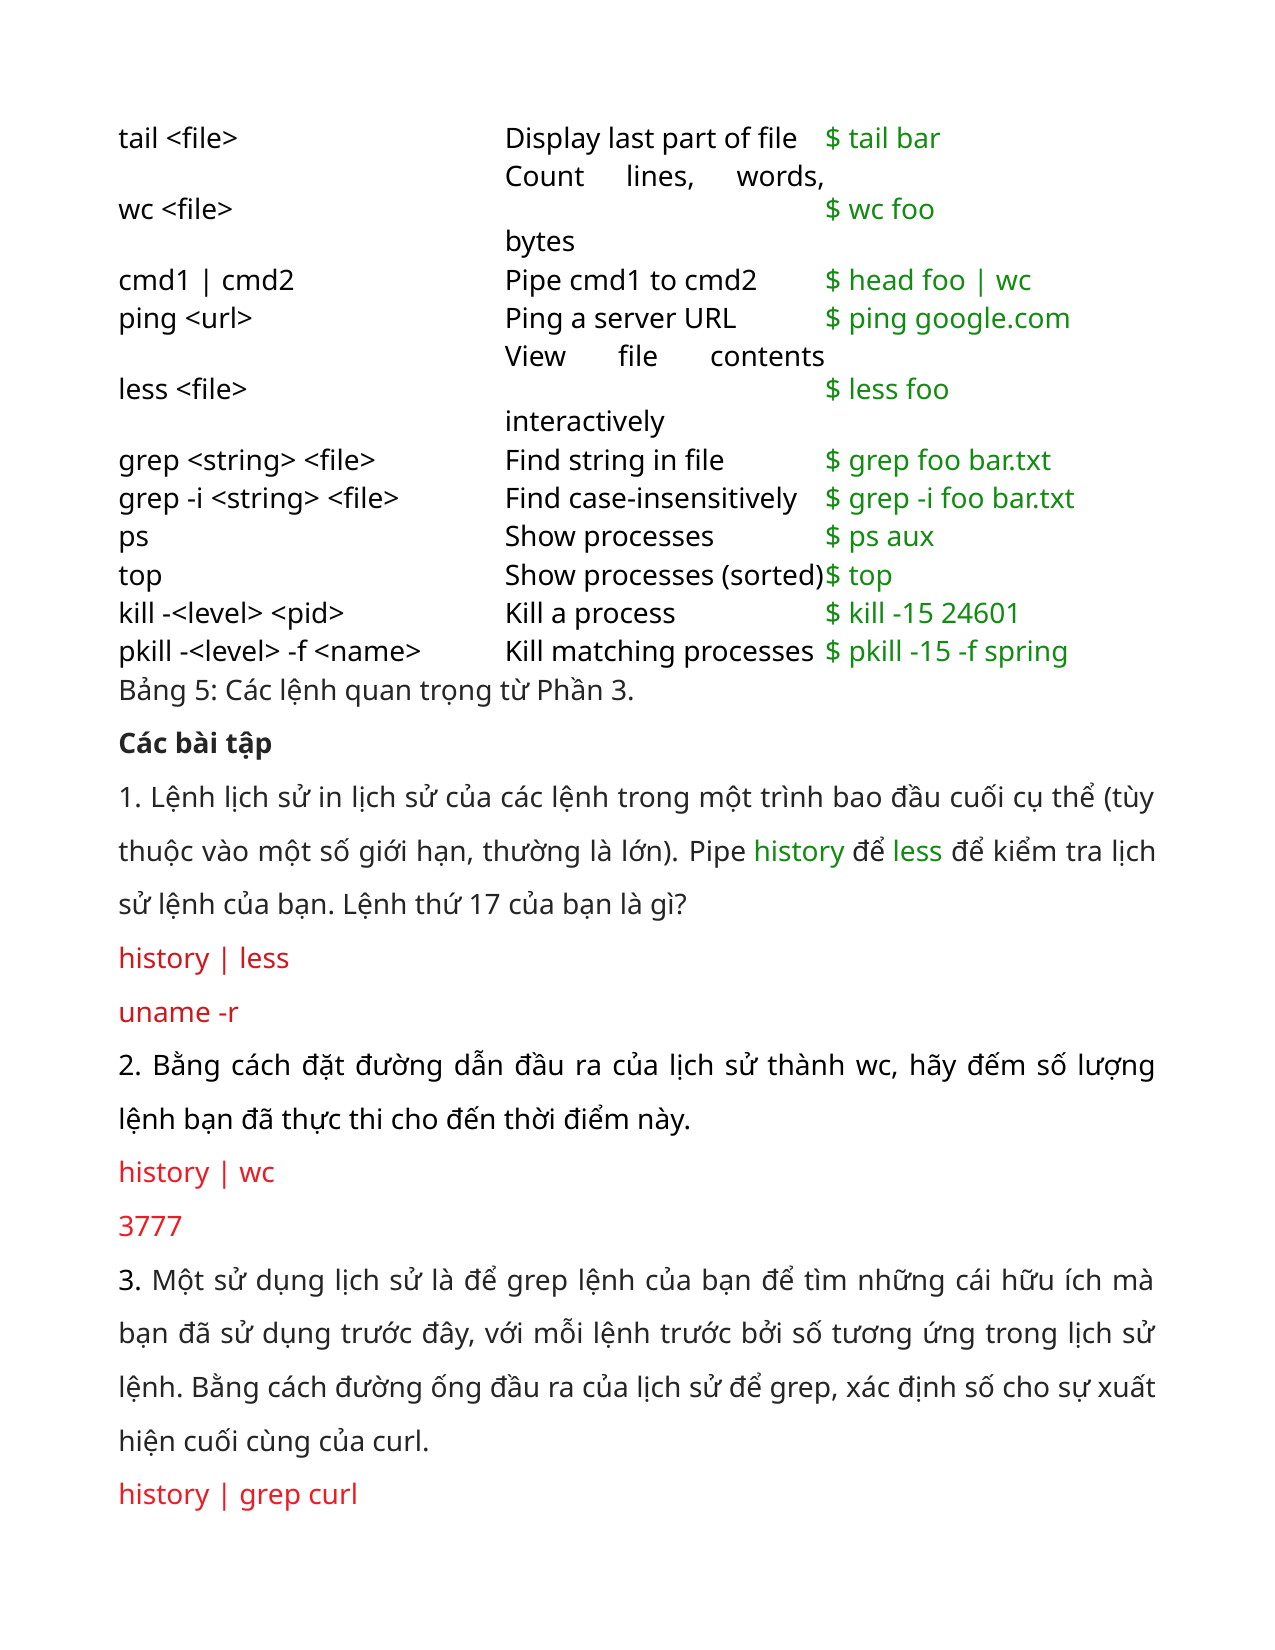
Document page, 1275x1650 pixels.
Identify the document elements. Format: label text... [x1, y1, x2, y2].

table_cell Display last part of file [505, 118, 825, 156]
text 1. Lệnh lịch sử in lịch sử của các lệnh trong một trình bao đầu cuối cụ thể (tùy thuộc vào một số giới hạn, thường là lớn). Pipe history để less để kiểm tra lịch sử lệnh của bạn. Lệnh thứ 17 của bạn là gì? [118, 777, 1157, 923]
text Bảng 5: Các lệnh quan trọng từ Phần 3. [118, 670, 1157, 708]
table_cell wc <file> [118, 156, 504, 260]
table_cell kill -<level> <pid> [118, 593, 504, 632]
text history | grep curl [118, 1475, 1157, 1513]
table_cell $ kill -15 24601 [825, 593, 1157, 632]
text 3. Một sử dụng lịch sử là để grep lệnh của bạn để tìm những cái hữu ích mà bạn đã sử dụng trước đây, với mỗi lệnh trước bởi số tương ứng trong lịch sử lệnh. Bằng cách đường ống đầu ra của lịch sử để grep, xác định số cho sự xuất hiện cuối cùng của curl. [118, 1260, 1157, 1459]
table_cell ping <url> [118, 298, 504, 337]
table_cell Find case-insensitively [505, 478, 825, 517]
table_cell tail <file> [118, 118, 504, 156]
table_cell top [118, 555, 504, 593]
table_cell Pipe cmd1 to cmd2 [505, 260, 825, 298]
table_cell Find string in file [505, 440, 825, 478]
table_cell $ pkill -15 -f spring [825, 632, 1157, 670]
text 2. Bằng cách đặt đường dẫn đầu ra của lịch sử thành wc, hãy đếm số lượng lệnh bạn đã thực thi cho đến thời điểm này. [118, 1046, 1157, 1137]
table_cell ps [118, 517, 504, 555]
table_cell grep -i <string> <file> [118, 478, 504, 517]
table_cell $ top [825, 555, 1157, 593]
table_cell pkill -<level> -f <name> [118, 632, 504, 670]
table_cell Ping a server URL [505, 298, 825, 337]
table_cell $ head foo | wc [825, 260, 1157, 298]
table_cell View file contents interactively [505, 337, 825, 440]
table_cell cmd1 | cmd2 [118, 260, 504, 298]
table_cell $ ping google.com [825, 298, 1157, 337]
text uname -r [118, 992, 1157, 1030]
text 3777 [118, 1206, 1157, 1245]
table_cell $ less foo [825, 337, 1157, 440]
table_cell Show processes (sorted) [505, 555, 825, 593]
text history | less [118, 938, 1157, 977]
text history | wc [118, 1153, 1157, 1191]
table_cell Count lines, words, bytes [505, 156, 825, 260]
table_cell less <file> [118, 337, 504, 440]
table_cell grep <string> <file> [118, 440, 504, 478]
table_cell Show processes [505, 517, 825, 555]
table_cell $ tail bar [825, 118, 1157, 156]
table_cell $ wc foo [825, 156, 1157, 260]
table_cell $ grep foo bar.txt [825, 440, 1157, 478]
table_cell $ grep -i foo bar.txt [825, 478, 1157, 517]
table_cell Kill matching processes [505, 632, 825, 670]
table_cell Kill a process [505, 593, 825, 632]
table_cell $ ps aux [825, 517, 1157, 555]
text Các bài tập [118, 724, 1157, 762]
